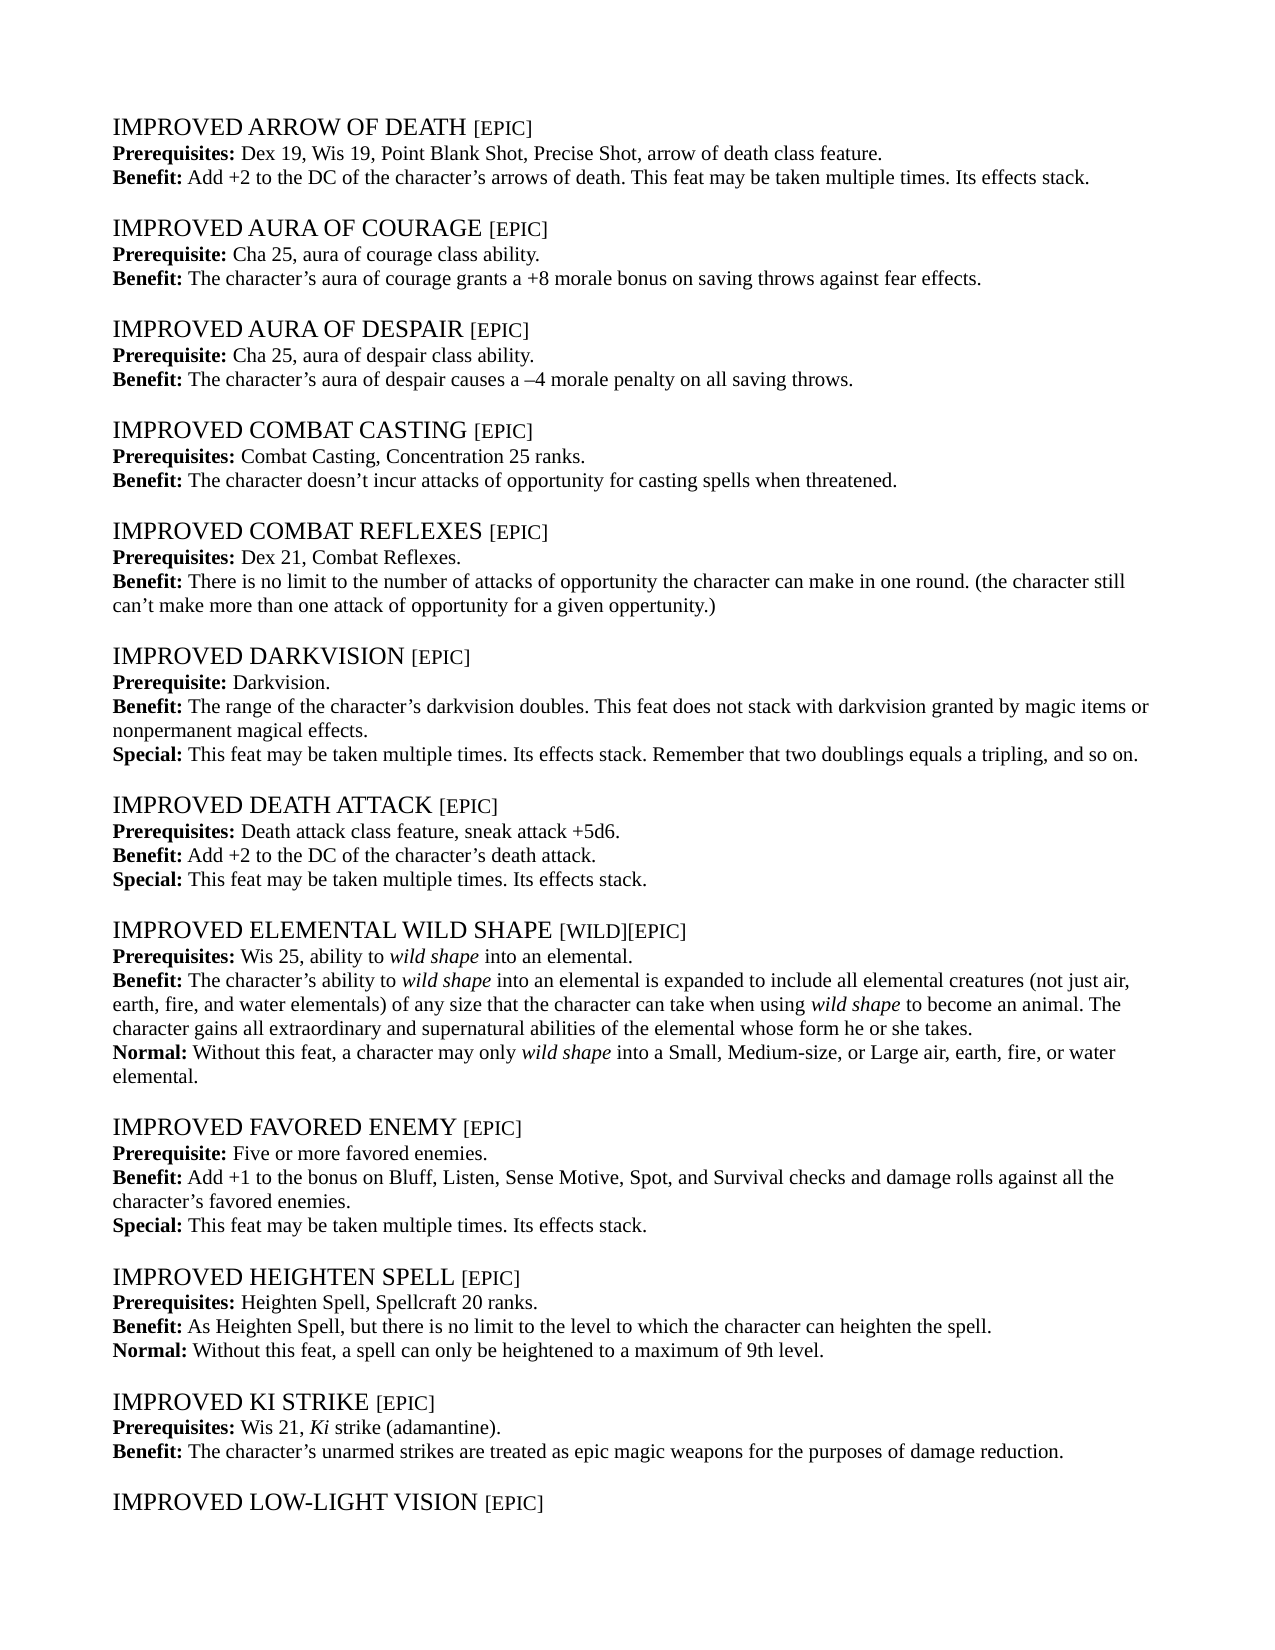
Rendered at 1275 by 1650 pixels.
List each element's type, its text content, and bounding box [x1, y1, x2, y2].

text Prerequisites: Dex 19, Wis 19, Point Blank Shot, Precise Shot, arrow of death class feature. [112, 141, 1162, 165]
text Benefit: Add +2 to the DC of the character’s death attack. [112, 843, 1162, 867]
text Prerequisite: Darkvision. [112, 670, 1162, 694]
text Benefit: As Heighten Spell, but there is no limit to the level to which the character can heighten the spell. [112, 1314, 1162, 1338]
text IMPROVED ARROW OF DEATH [EPIC] [112, 112, 1162, 141]
text Normal: Without this feat, a spell can only be heightened to a maximum of 9th level. [112, 1338, 1162, 1362]
text IMPROVED COMBAT CASTING [EPIC] [112, 415, 1162, 444]
text Special: This feat may be taken multiple times. Its effects stack. [112, 867, 1162, 891]
text Benefit: Add +1 to the bonus on Bluff, Listen, Sense Motive, Spot, and Survival checks and damage rolls against all the character’s favored enemies. [112, 1165, 1162, 1213]
text Benefit: The range of the character’s darkvision doubles. This feat does not stack with darkvision granted by magic items or nonpermanent magical effects. [112, 694, 1162, 742]
text Benefit: There is no limit to the number of attacks of opportunity the character can make in one round. (the character still can’t make more than one attack of opportunity for a given oppertunity.) [112, 569, 1162, 617]
text Prerequisites: Wis 25, ability to wild shape into an elemental. [112, 944, 1162, 968]
text IMPROVED ELEMENTAL WILD SHAPE [WILD][EPIC] [112, 915, 1162, 944]
text IMPROVED AURA OF COURAGE [EPIC] [112, 213, 1162, 242]
text Prerequisite: Cha 25, aura of despair class ability. [112, 343, 1162, 367]
text IMPROVED AURA OF DESPAIR [EPIC] [112, 314, 1162, 343]
text IMPROVED KI STRIKE [EPIC] [112, 1387, 1162, 1415]
text Benefit: The character’s aura of despair causes a –4 morale penalty on all saving throws. [112, 367, 1162, 391]
text Prerequisite: Cha 25, aura of courage class ability. [112, 242, 1162, 266]
text Prerequisites: Dex 21, Combat Reflexes. [112, 545, 1162, 569]
text Prerequisites: Death attack class feature, sneak attack +5d6. [112, 819, 1162, 843]
text Normal: Without this feat, a character may only wild shape into a Small, Medium-size, or Large air, earth, fire, or water elemental. [112, 1040, 1162, 1088]
text Benefit: Add +2 to the DC of the character’s arrows of death. This feat may be taken multiple times. Its effects stack. [112, 165, 1162, 189]
text Benefit: The character doesn’t incur attacks of opportunity for casting spells when threatened. [112, 468, 1162, 492]
text Benefit: The character’s aura of courage grants a +8 morale bonus on saving throws against fear effects. [112, 266, 1162, 290]
text IMPROVED DARKVISION [EPIC] [112, 641, 1162, 670]
text Benefit: The character’s unarmed strikes are treated as epic magic weapons for the purposes of damage reduction. [112, 1439, 1162, 1463]
text Prerequisites: Combat Casting, Concentration 25 ranks. [112, 444, 1162, 468]
text IMPROVED HEIGHTEN SPELL [EPIC] [112, 1262, 1162, 1290]
text Special: This feat may be taken multiple times. Its effects stack. [112, 1213, 1162, 1237]
text Special: This feat may be taken multiple times. Its effects stack. Remember that two doublings equals a tripling, and so on. [112, 742, 1162, 766]
text Benefit: The character’s ability to wild shape into an elemental is expanded to include all elemental creatures (not just air, earth, fire, and water elementals) of any size that the character can take when using wild shape to become an animal. The character gains all extraordinary and supernatural abilities of the elemental whose form he or she takes. [112, 968, 1162, 1040]
text IMPROVED COMBAT REFLEXES [EPIC] [112, 516, 1162, 545]
text Prerequisites: Wis 21, Ki strike (adamantine). [112, 1415, 1162, 1439]
text IMPROVED LOW-LIGHT VISION [EPIC] [112, 1487, 1162, 1516]
text IMPROVED DEATH ATTACK [EPIC] [112, 790, 1162, 819]
text IMPROVED FAVORED ENEMY [EPIC] [112, 1112, 1162, 1141]
text Prerequisite: Five or more favored enemies. [112, 1141, 1162, 1165]
text Prerequisites: Heighten Spell, Spellcraft 20 ranks. [112, 1290, 1162, 1314]
